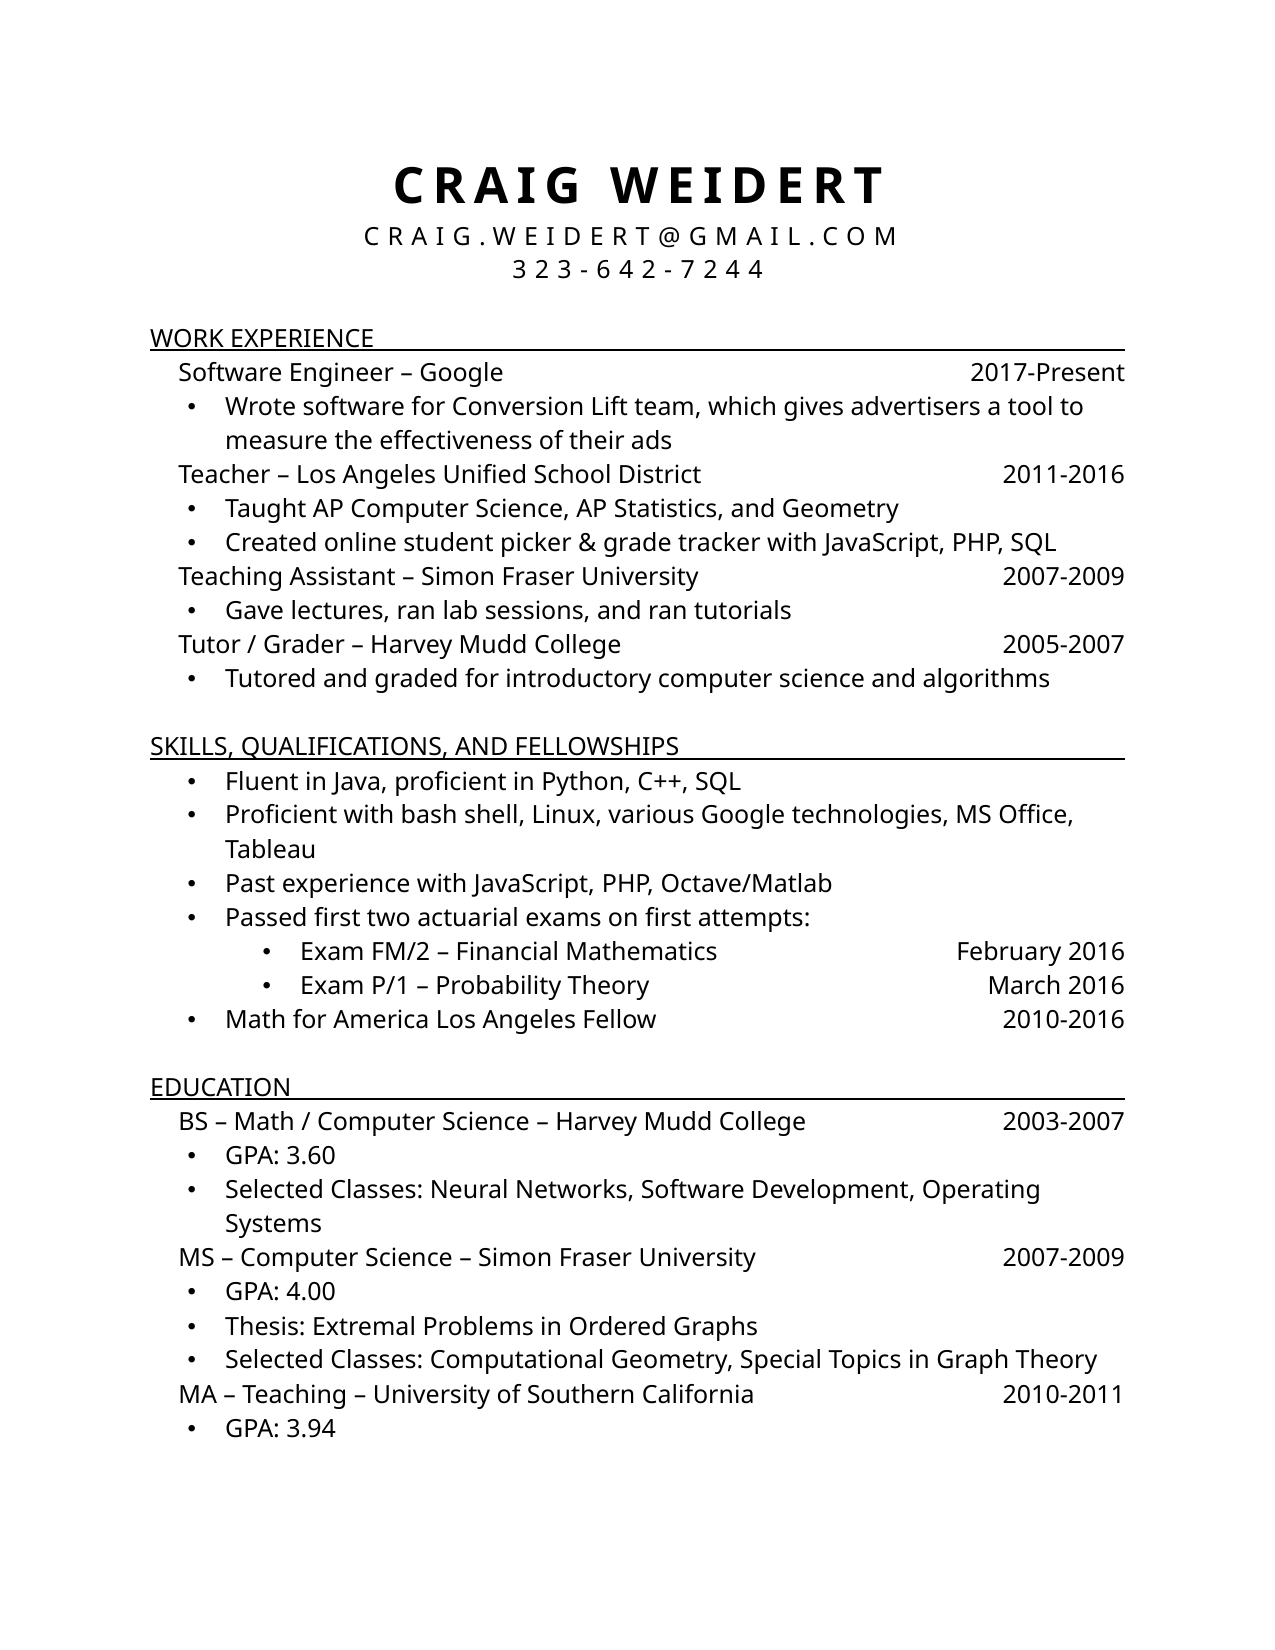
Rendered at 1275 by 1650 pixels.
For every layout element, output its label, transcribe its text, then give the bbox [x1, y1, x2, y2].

list Fluent in Java, proficient in Python, C++, SQL [187, 763, 1125, 797]
text MA – Teaching – University of Southern California 2010-2011 [178, 1376, 1125, 1410]
list Past experience with JavaScript, PHP, Octave/Matlab [187, 865, 1125, 899]
list Math for America Los Angeles Fellow 2010-2016 [187, 1002, 1125, 1036]
list Passed first two actuarial exams on first attempts: [187, 899, 1125, 933]
list Selected Classes: Computational Geometry, Special Topics in Graph Theory [187, 1342, 1125, 1376]
list Tutored and graded for introductory computer science and algorithms [187, 661, 1125, 695]
text MS – Computer Science – Simon Fraser University 2007-2009 [178, 1240, 1125, 1274]
list Exam P/1 – Probability Theory March 2016 [262, 967, 1125, 1002]
text WORK EXPERIENCE [150, 320, 1125, 349]
text Teacher – Los Angeles Unified School District 2011-2016 [150, 457, 1125, 491]
text Teaching Assistant – Simon Fraser University 2007-2009 [178, 559, 1125, 593]
text [150, 1100, 1125, 1104]
list Exam FM/2 – Financial Mathematics February 2016 [262, 933, 1125, 967]
list Wrote software for Conversion Lift team, which gives advertisers a tool to measure the effectiveness of their ads [187, 388, 1125, 457]
text SKILLS, QUALIFICATIONS, AND FELLOWSHIPS [150, 729, 1125, 758]
text Software Engineer – Google 2017-Present [150, 354, 1125, 388]
list Taught AP Computer Science, AP Statistics, and Geometry [187, 491, 1125, 525]
text EDUCATION [150, 1070, 1125, 1098]
list Created online student picker & grade tracker with JavaScript, PHP, SQL [187, 525, 1125, 559]
text 323-642-7244 [150, 252, 1125, 286]
list GPA: 4.00 [187, 1274, 1125, 1308]
text Craig Weidert [150, 150, 1125, 218]
list Gave lectures, ran lab sessions, and ran tutorials [187, 593, 1125, 627]
list GPA: 3.94 [187, 1410, 1125, 1444]
list Selected Classes: Neural Networks, Software Development, Operating Systems [187, 1172, 1125, 1240]
text BS – Math / Computer Science – Harvey Mudd College 2003-2007 [178, 1104, 1125, 1138]
list Proficient with bash shell, Linux, various Google technologies, MS Office, Tableau [187, 797, 1125, 865]
list GPA: 3.60 [187, 1138, 1125, 1172]
text craig.weidert@gmail.com [150, 218, 1125, 252]
list Thesis: Extremal Problems in Ordered Graphs [187, 1308, 1125, 1342]
text Tutor / Grader – Harvey Mudd College 2005-2007 [178, 627, 1125, 661]
